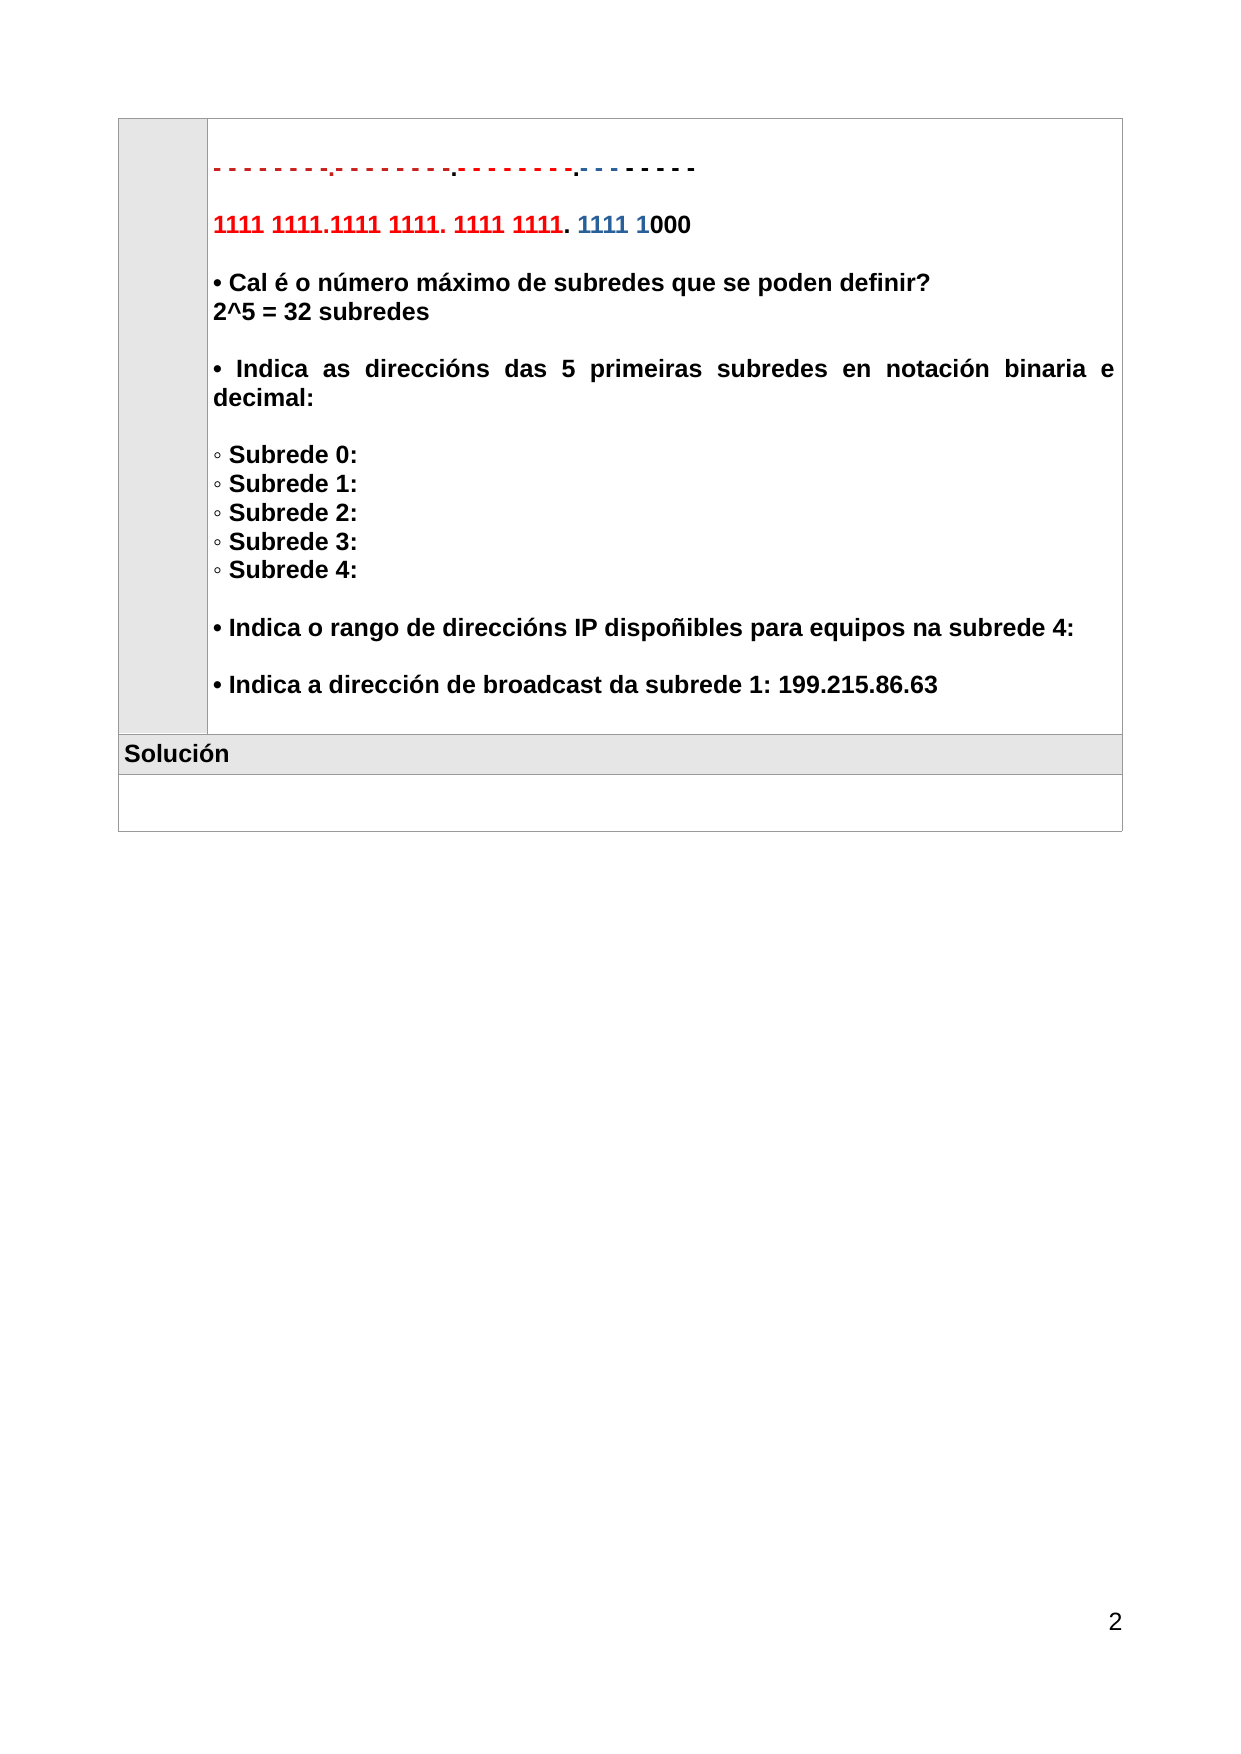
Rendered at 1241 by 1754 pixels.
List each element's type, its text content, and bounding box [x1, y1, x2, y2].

table_header [119, 119, 207, 733]
table_cell [119, 775, 1122, 831]
table_cell Solución [119, 735, 1122, 774]
table_header - - - - - - - -.- - - - - - - -.- - - - - - - -.- - - - - - - - 1111 1111.1111 1111. 1111 1111. 1111 1000 • Cal é o número máximo de subredes que se poden definir? 2^5 = 32 subredes • Indica as direccións das 5 primeiras subredes en notación binaria e decimal: ◦ Subrede 0: ◦ Subrede 1: ◦ Subrede 2: ◦ Subrede 3: ◦ Subrede 4: • Indica o rango de direccións IP dispoñibles para equipos na subrede 4: • Indica a dirección de broadcast da subrede 1: 199.215.86.63 [208, 119, 1122, 733]
